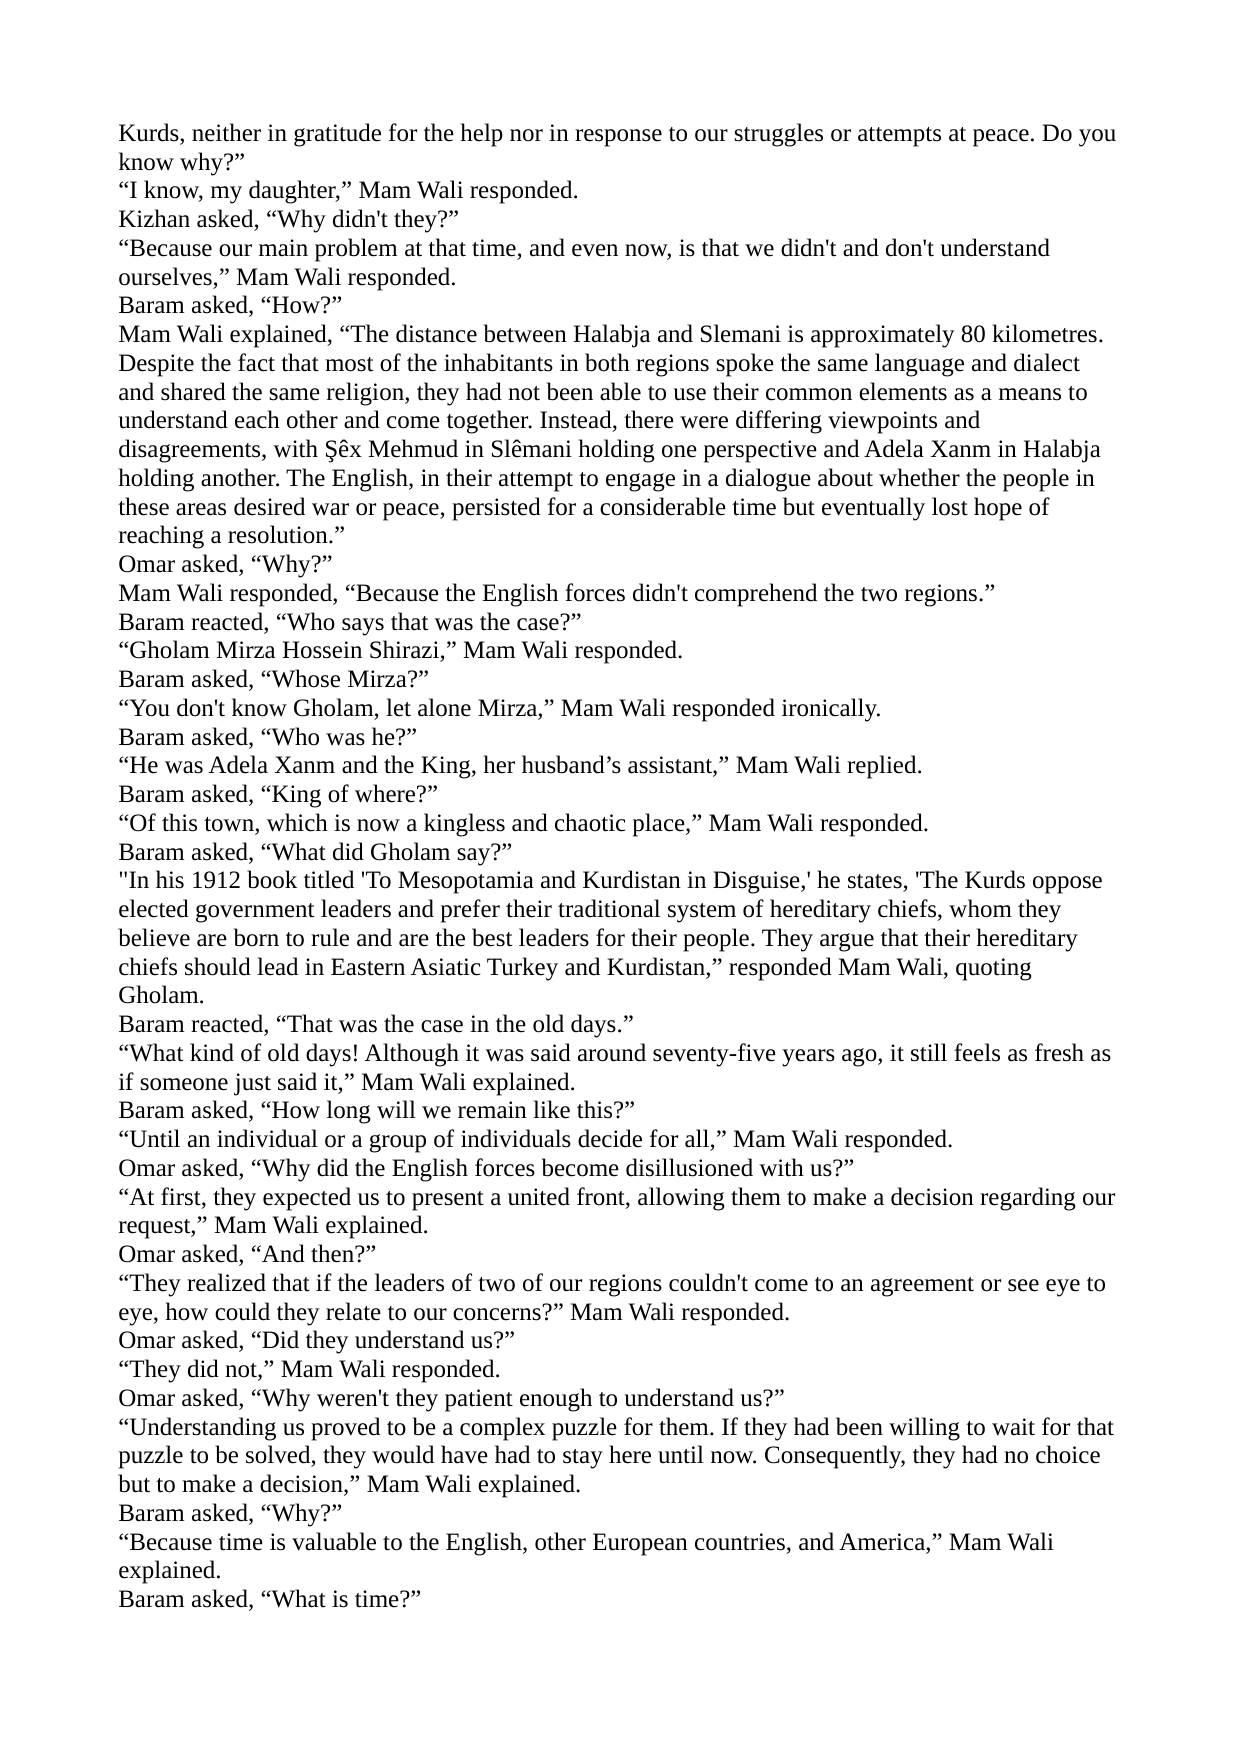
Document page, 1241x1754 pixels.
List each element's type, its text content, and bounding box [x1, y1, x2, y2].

text Mam Wali responded, “Because the English forces didn't comprehend the two regions.” [118, 578, 1122, 607]
text Kurds, neither in gratitude for the help nor in response to our struggles or attempts at peace. Do you know why?” [118, 118, 1122, 176]
text Baram asked, “Who was he?” [118, 722, 1122, 751]
text Baram asked, “Why?” [118, 1498, 1122, 1527]
text Mam Wali explained, “The distance between Halabja and Slemani is approximately 80 kilometres. Despite the fact that most of the inhabitants in both regions spoke the same language and dialect and shared the same religion, they had not been able to use their common elements as a means to understand each other and come together. Instead, there were differing viewpoints and disagreements, with Şêx Mehmud in Slêmani holding one perspective and Adela Xanm in Halabja holding another. The English, in their attempt to engage in a dialogue about whether the people in these areas desired war or peace, persisted for a considerable time but eventually lost hope of reaching a resolution.” [118, 319, 1122, 549]
text Baram asked, “Whose Mirza?” [118, 664, 1122, 693]
text “At first, they expected us to present a united front, allowing them to make a decision regarding our request,” Mam Wali explained. [118, 1182, 1122, 1239]
text “He was Adela Xanm and the King, her husband’s assistant,” Mam Wali replied. [118, 751, 1122, 779]
text "In his 1912 book titled 'To Mesopotamia and Kurdistan in Disguise,' he states, 'The Kurds oppose elected government leaders and prefer their traditional system of hereditary chiefs, whom they believe are born to rule and are the best leaders for their people. They argue that their hereditary chiefs should lead in Eastern Asiatic Turkey and Kurdistan,” responded Mam Wali, quoting Gholam. [118, 866, 1122, 1009]
text Omar asked, “Why did the English forces become disillusioned with us?” [118, 1153, 1122, 1182]
text “Gholam Mirza Hossein Shirazi,” Mam Wali responded. [118, 636, 1122, 664]
text “Understanding us proved to be a complex puzzle for them. If they had been willing to wait for that puzzle to be solved, they would have had to stay here until now. Consequently, they had no choice but to make a decision,” Mam Wali explained. [118, 1412, 1122, 1498]
text Baram asked, “King of where?” [118, 779, 1122, 808]
text Baram asked, “How long will we remain like this?” [118, 1096, 1122, 1124]
text “Because our main problem at that time, and even now, is that we didn't and don't understand ourselves,” Mam Wali responded. [118, 233, 1122, 291]
text “Because time is valuable to the English, other European countries, and America,” Mam Wali explained. [118, 1527, 1122, 1584]
text Omar asked, “Why weren't they patient enough to understand us?” [118, 1383, 1122, 1412]
text Baram asked, “How?” [118, 291, 1122, 319]
text “They realized that if the leaders of two of our regions couldn't come to an agreement or see eye to eye, how could they relate to our concerns?” Mam Wali responded. [118, 1268, 1122, 1326]
text Omar asked, “And then?” [118, 1239, 1122, 1268]
text “Of this town, which is now a kingless and chaotic place,” Mam Wali responded. [118, 808, 1122, 837]
text “You don't know Gholam, let alone Mirza,” Mam Wali responded ironically. [118, 693, 1122, 722]
text “I know, my daughter,” Mam Wali responded. [118, 176, 1122, 204]
text “They did not,” Mam Wali responded. [118, 1354, 1122, 1383]
text Kizhan asked, “Why didn't they?” [118, 204, 1122, 233]
text Baram asked, “What did Gholam say?” [118, 837, 1122, 866]
text Omar asked, “Why?” [118, 549, 1122, 578]
text “What kind of old days! Although it was said around seventy-five years ago, it still feels as fresh as if someone just said it,” Mam Wali explained. [118, 1038, 1122, 1096]
text Omar asked, “Did they understand us?” [118, 1326, 1122, 1354]
text Baram asked, “What is time?” [118, 1584, 1122, 1613]
text Baram reacted, “That was the case in the old days.” [118, 1009, 1122, 1038]
text “Until an individual or a group of individuals decide for all,” Mam Wali responded. [118, 1124, 1122, 1153]
text Baram reacted, “Who says that was the case?” [118, 607, 1122, 636]
